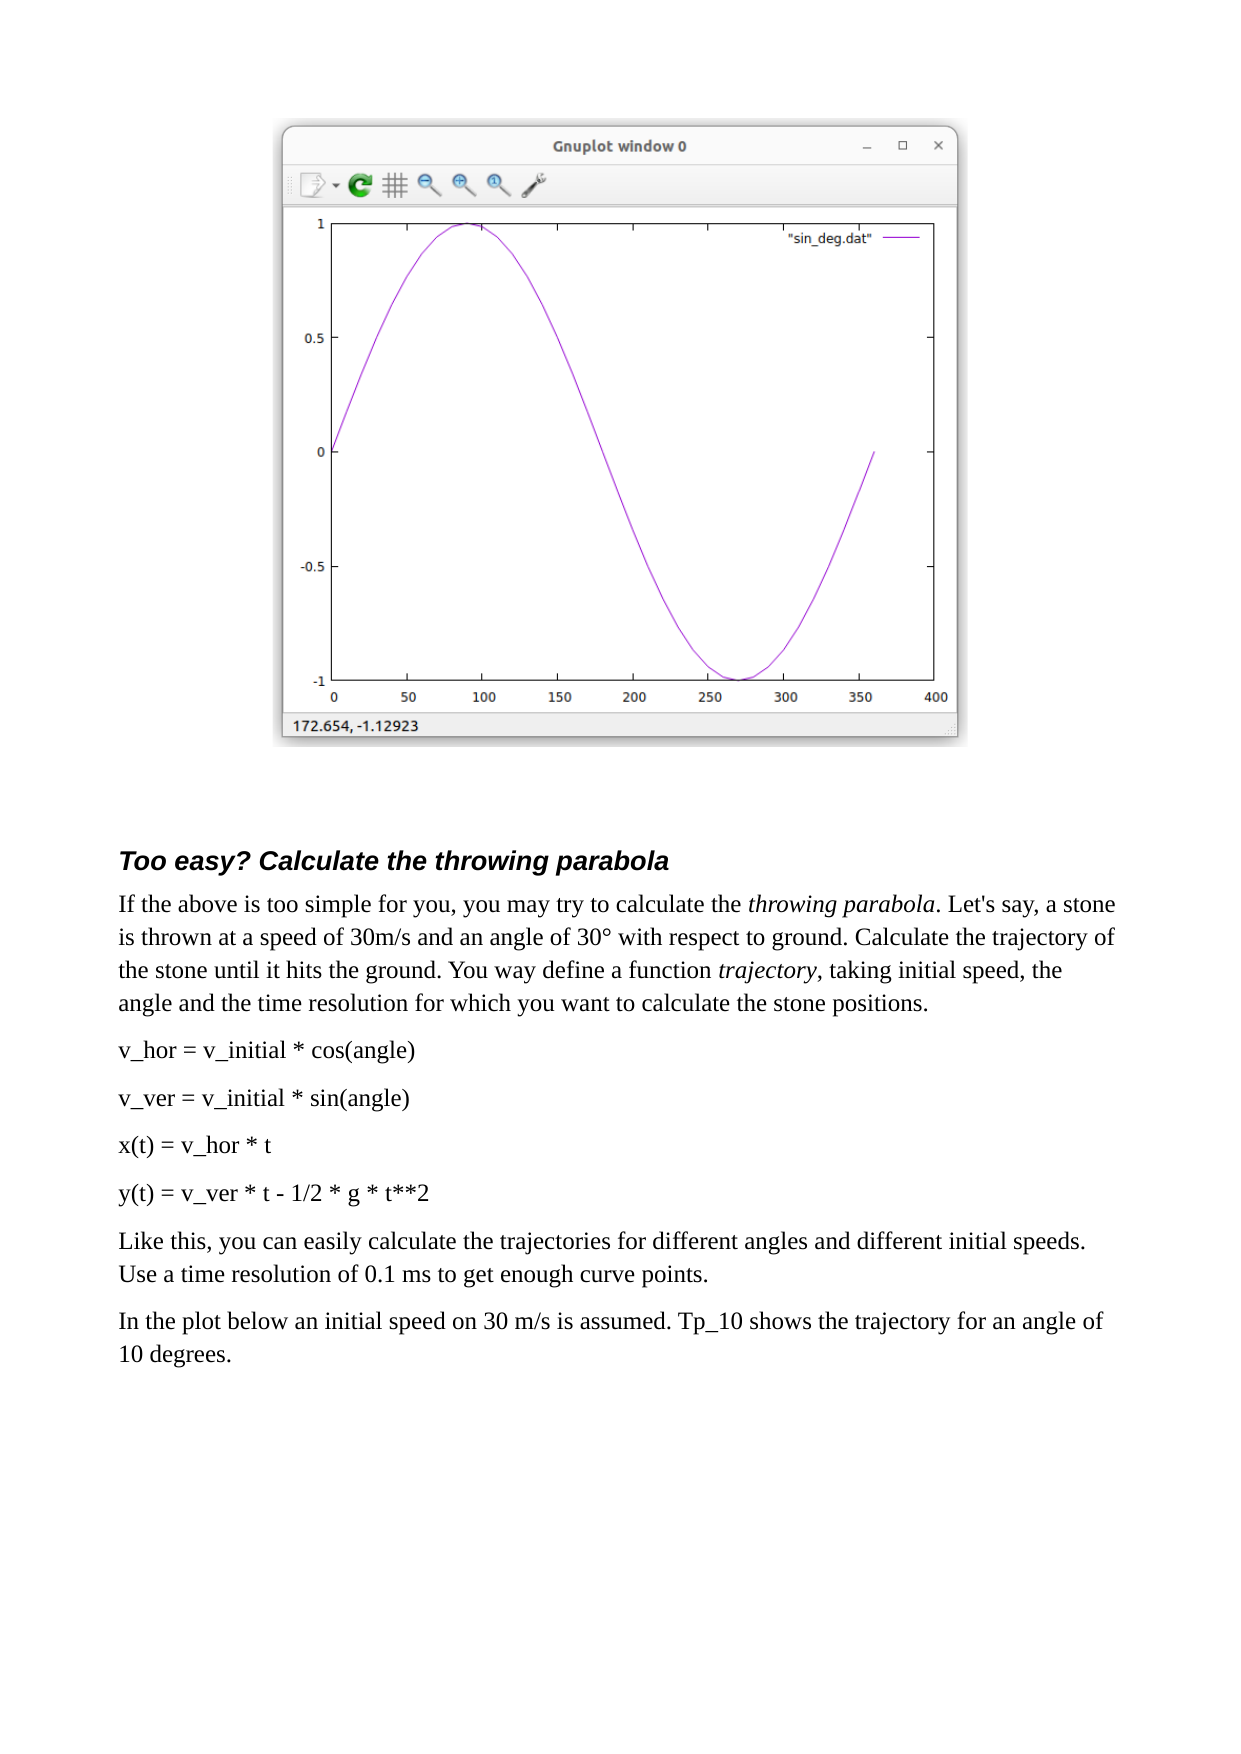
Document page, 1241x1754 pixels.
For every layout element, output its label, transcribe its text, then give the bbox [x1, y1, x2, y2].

text v_hor = v_initial * cos(angle) [118, 1035, 1122, 1064]
subtitle Too easy? Calculate the throwing parabola [118, 845, 1122, 876]
picture [272, 118, 968, 747]
text If the above is too simple for you, you may try to calculate the throwing parabola. Let's say, a stone is thrown at a speed of 30m/s and an angle of 30° with respect to ground. Calculate the trajectory of the stone until it hits the ground. You way define a function trajectory, taking initial speed, the angle and the time resolution for which you want to calculate the stone positions. [118, 889, 1122, 1017]
text v_ver = v_initial * sin(angle) [118, 1083, 1122, 1112]
text In the plot below an initial speed on 30 m/s is assumed. Tp_10 shows the trajectory for an angle of 10 degrees. [118, 1306, 1122, 1368]
text x(t) = v_hor * t [118, 1131, 1122, 1159]
text y(t) = v_ver * t - 1/2 * g * t**2 [118, 1178, 1122, 1207]
text Like this, you can easily calculate the trajectories for different angles and different initial speeds. Use a time resolution of 0.1 ms to get enough curve points. [118, 1226, 1122, 1288]
